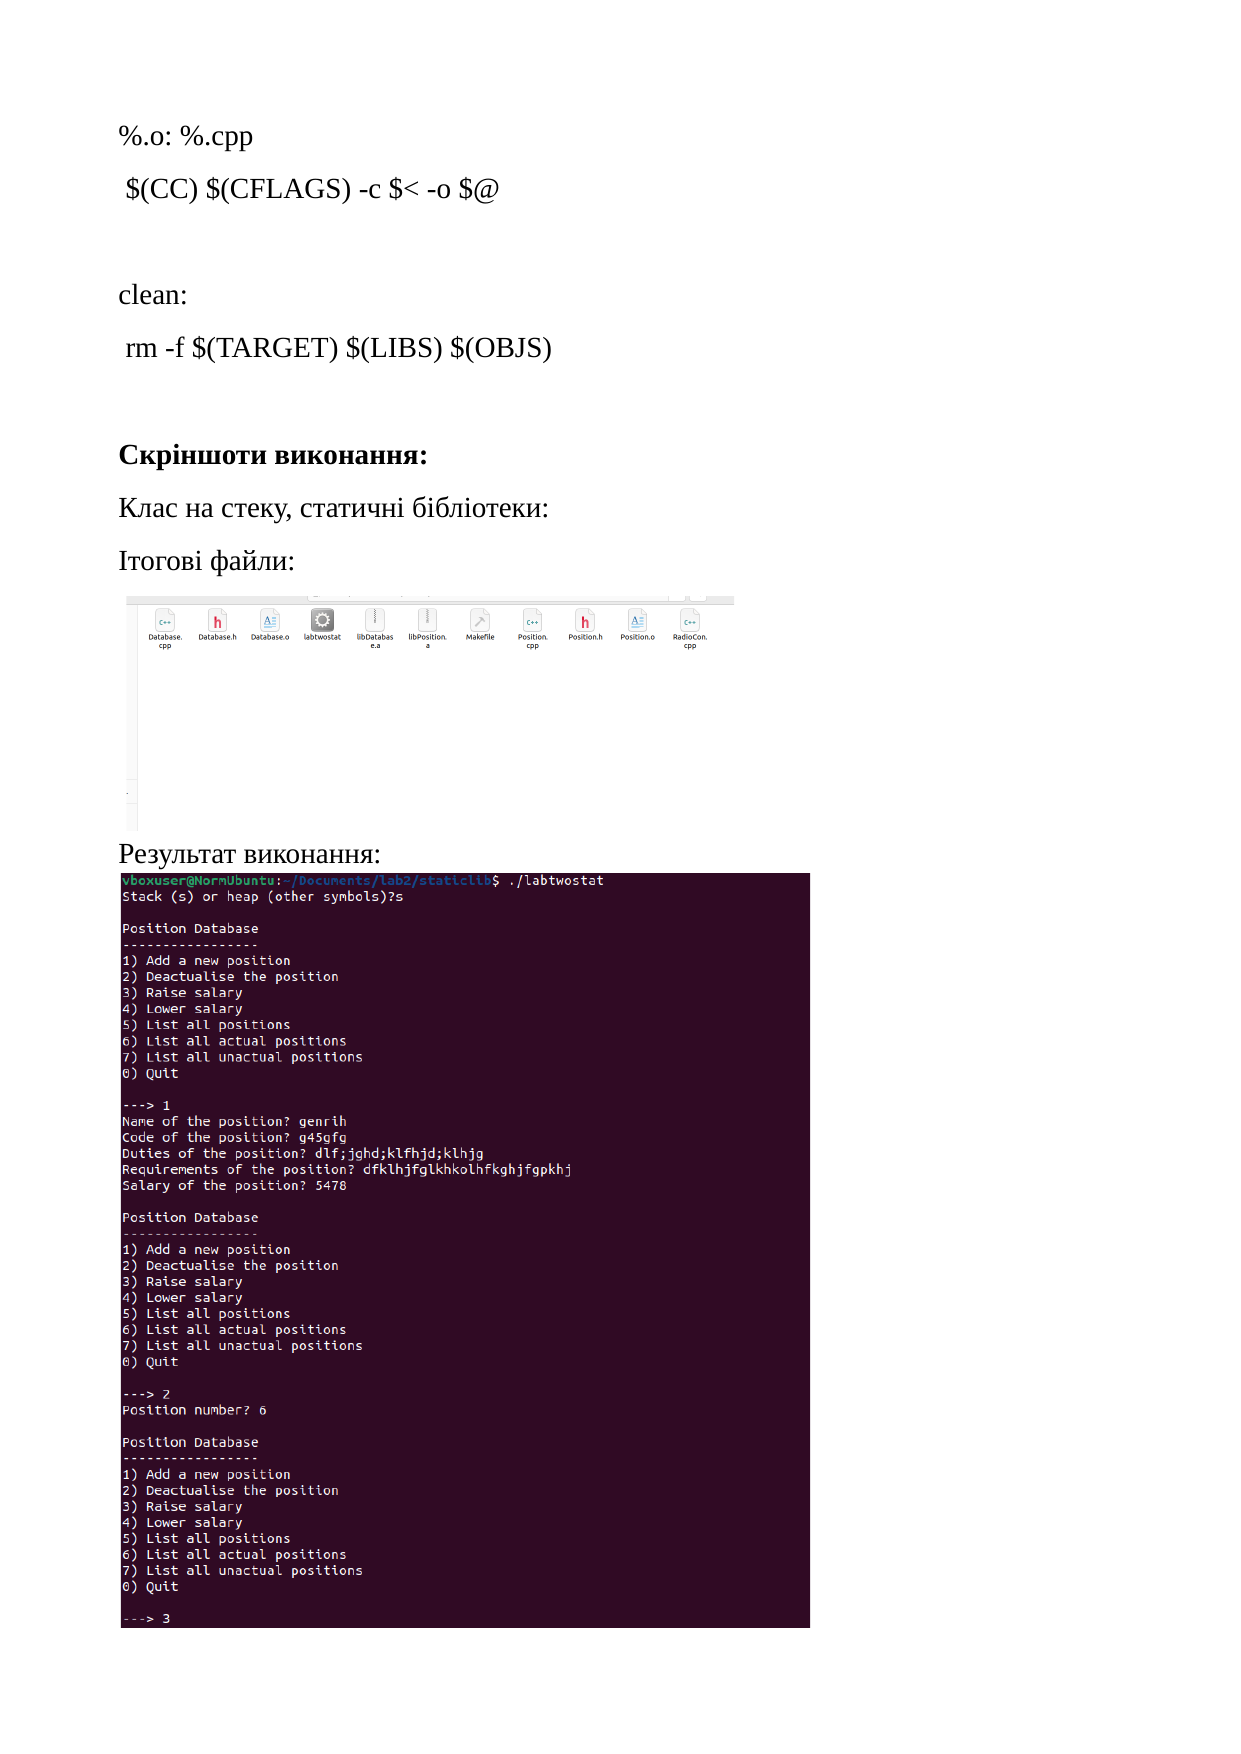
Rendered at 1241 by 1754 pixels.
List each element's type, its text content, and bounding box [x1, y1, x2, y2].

text Ітогові файли: [118, 543, 1122, 577]
text $(CC) $(CFLAGS) -c $< -o $@ [118, 171, 1122, 205]
text rm -f $(TARGET) $(LIBS) $(OBJS) [118, 331, 1122, 364]
text Клас на стеку, статичні бібліотеки: [118, 490, 1122, 523]
picture [126, 596, 735, 831]
text clean: [118, 277, 1122, 311]
picture [120, 873, 811, 1628]
text %.o: %.cpp [118, 118, 1122, 152]
text Результат виконання: [118, 596, 1122, 869]
text Скріншоти виконання: [118, 437, 1122, 470]
